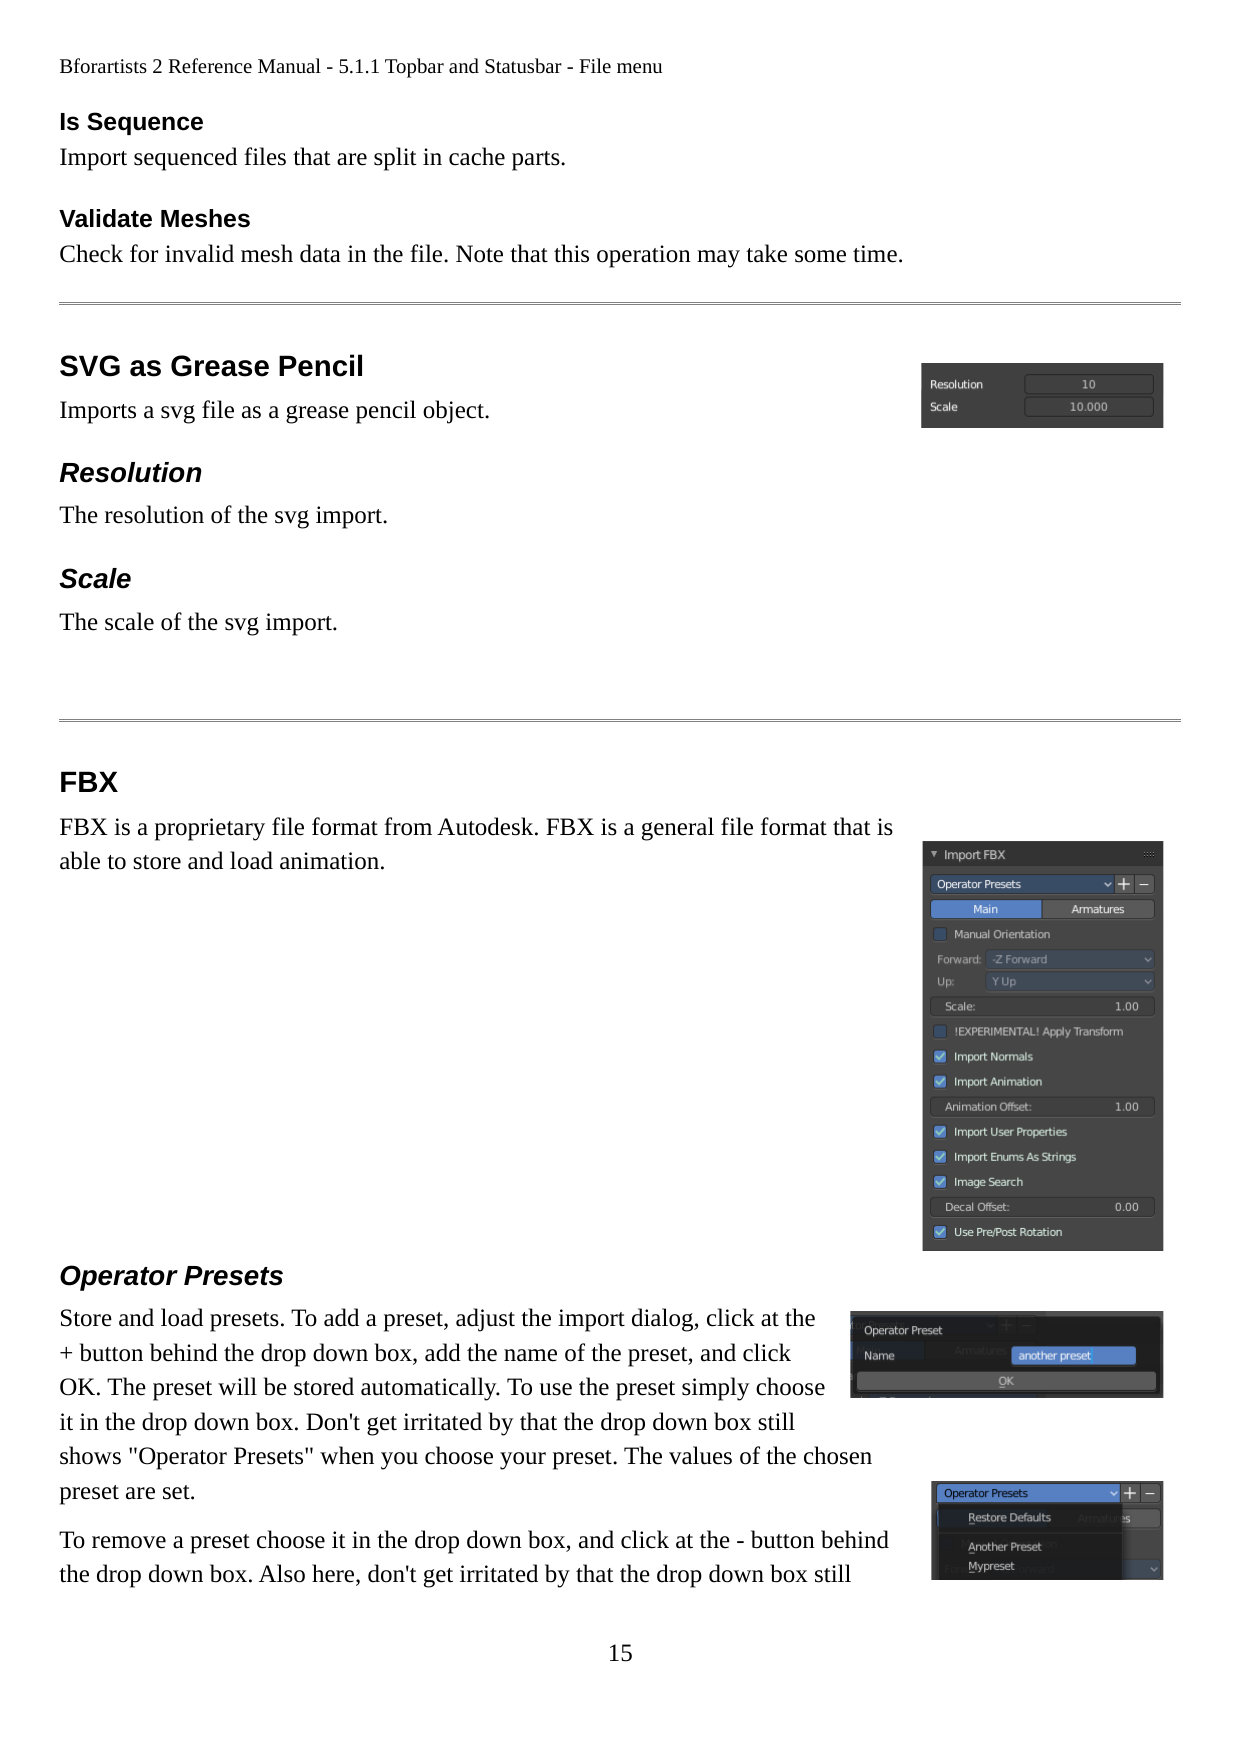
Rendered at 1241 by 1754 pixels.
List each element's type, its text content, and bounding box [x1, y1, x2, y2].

picture [922, 841, 1164, 1251]
text Import sequenced files that are split in cache parts. [59, 142, 1181, 171]
text The scale of the svg import. [59, 607, 1181, 635]
text Imports a svg file as a grease pencil object. [59, 395, 921, 423]
picture [921, 363, 1164, 428]
subtitle SVG as Grease Pencil [59, 348, 1181, 382]
picture [931, 1481, 1164, 1580]
subtitle Operator Presets [59, 1259, 1181, 1291]
subtitle FBX [59, 765, 1181, 799]
text FBX is a proprietary file format from Autodesk. FBX is a general file format that is able to store and load animation. [59, 812, 1181, 875]
subtitle Validate Meshes [59, 204, 1181, 232]
text The resolution of the svg import. [59, 501, 1181, 529]
subtitle Is Sequence [59, 107, 1181, 136]
text Check for invalid mesh data in the file. Note that this operation may take some time. [59, 239, 1181, 267]
text To remove a preset choose it in the drop down box, and click at the - button behind the drop down box. Also here, don't get irritated by that the drop down box still [59, 1525, 1181, 1588]
picture [850, 1311, 1164, 1398]
text Store and load presets. To add a preset, adjust the import dialog, click at the + button behind the drop down box, add the name of the preset, and click OK. The preset will be stored automatically. To use the preset simply choose it in the drop down box. Don't get irritated by that the drop down box still shows "Operator Presets" when you choose your preset. The values of the chosen preset are set. [59, 1303, 1181, 1504]
subtitle Resolution [59, 456, 1181, 488]
subtitle Scale [59, 562, 1181, 594]
